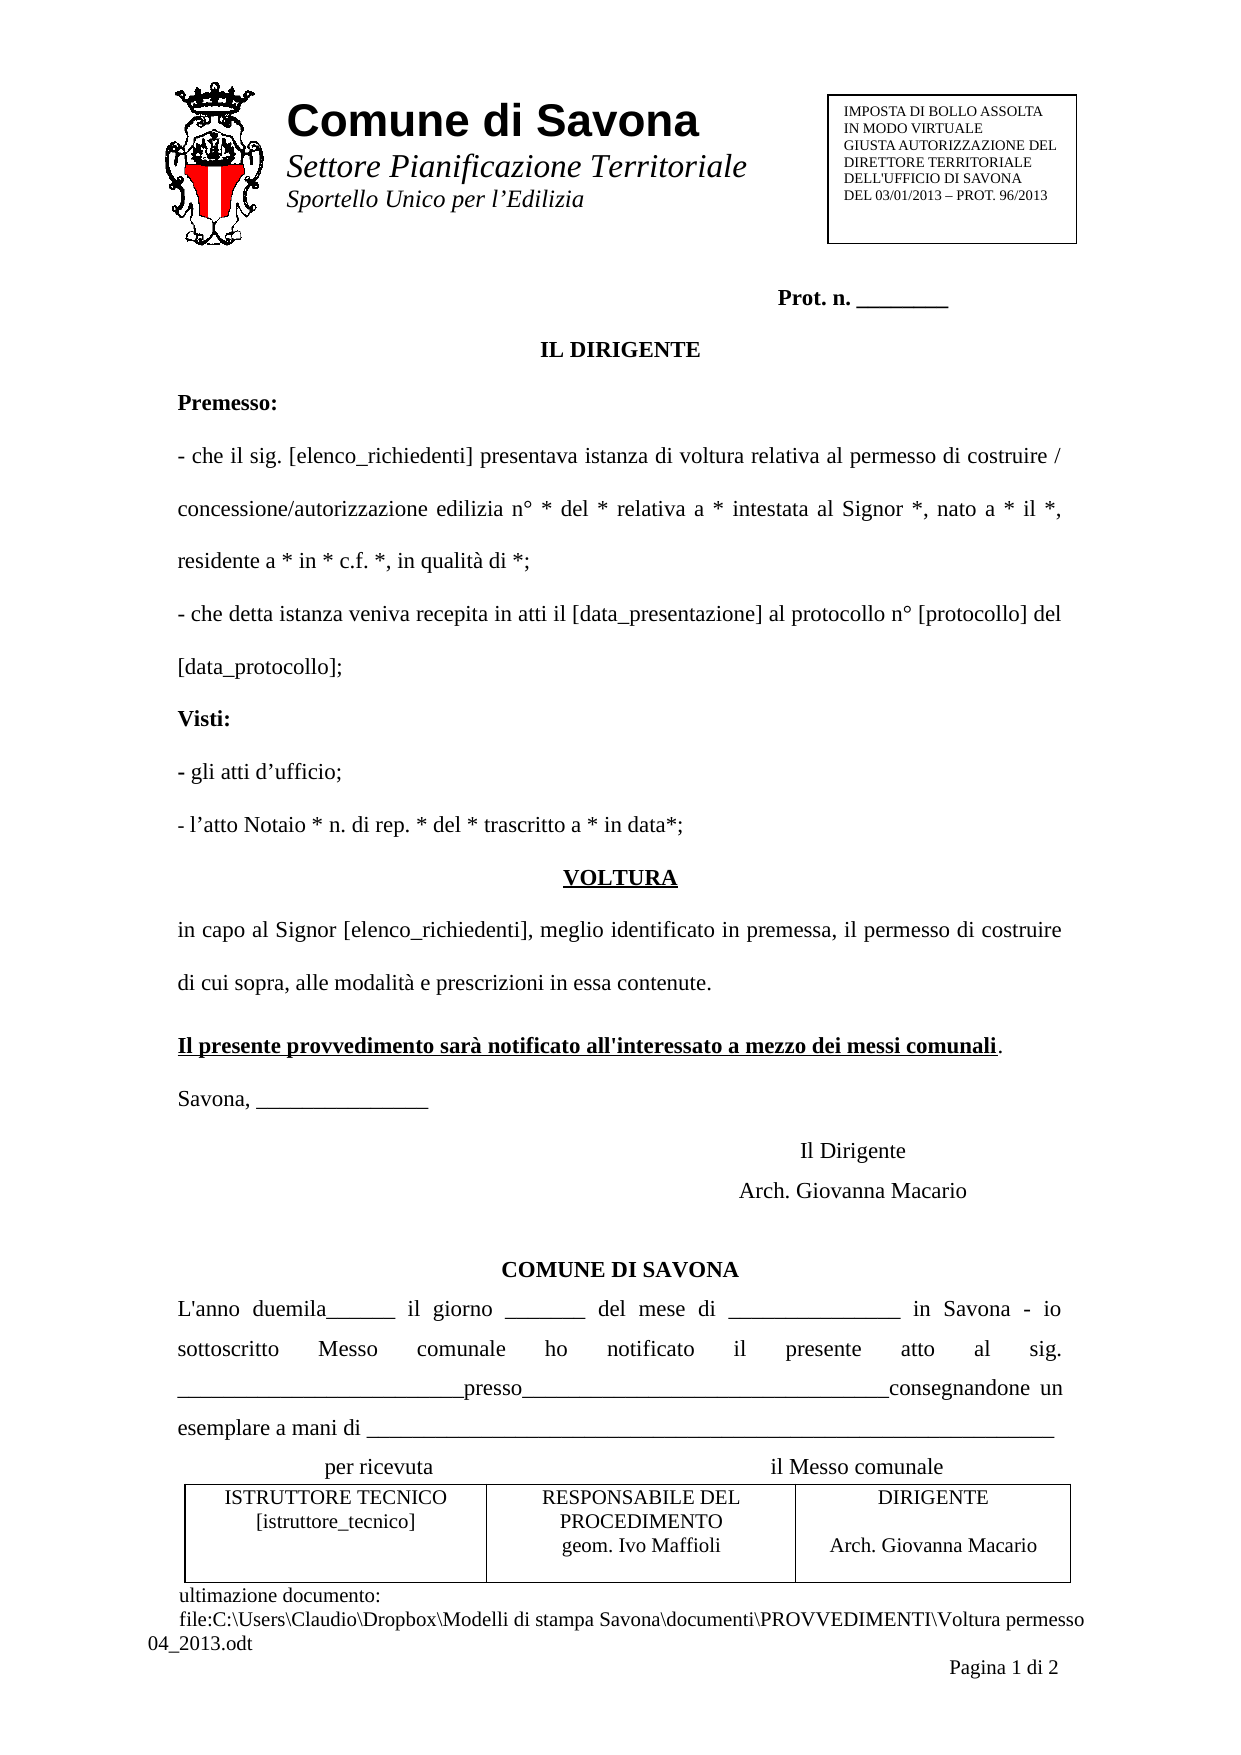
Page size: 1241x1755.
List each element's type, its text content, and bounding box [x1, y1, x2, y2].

text COMUNE DI SAVONA [177, 1256, 1063, 1282]
text Premesso: [177, 389, 1063, 416]
text Prot. n. ________ [443, 284, 1063, 310]
text IL DIRIGENTE [177, 336, 1063, 363]
text - gli atti d’ufficio; [177, 758, 1063, 784]
text Il presente provvedimento sarà notificato all'interessato a mezzo dei messi comunali. [177, 1032, 1063, 1058]
text L'anno duemila______ il giorno _______ del mese di _______________ in Savona - io sottoscritto Messo comunale ho notificato il presente atto al sig. _________________________presso________________________________consegnandone un esemplare a mani di ____________________________________________________________ [177, 1296, 1063, 1440]
text Visti: [177, 705, 1063, 732]
text in capo al Signor [elenco_richiedenti], meglio identificato in premessa, il permesso di costruire di cui sopra, alle modalità e prescrizioni in essa contenute. [177, 916, 1063, 995]
text - l’atto Notaio * n. di rep. * del * trascritto a * in data*; [177, 811, 1063, 837]
text Savona, _______________ [177, 1085, 1063, 1111]
text - che detta istanza veniva recepita in atti il [data_presentazione] al protocollo n° [protocollo] del [data_protocollo]; [177, 600, 1063, 679]
table_header Il Dirigente Arch. Giovanna Macario [635, 1138, 1071, 1203]
text VOLTURA [177, 863, 1063, 890]
table_header [185, 1138, 635, 1203]
text per ricevuta il Messo comunale [177, 1453, 1063, 1480]
text - che il sig. [elenco_richiedenti] presentava istanza di voltura relativa al permesso di costruire / concessione/autorizzazione edilizia n° * del * relativa a * intestata al Signor *, nato a * il *, residente a * in * c.f. *, in qualità di *; [177, 442, 1063, 574]
